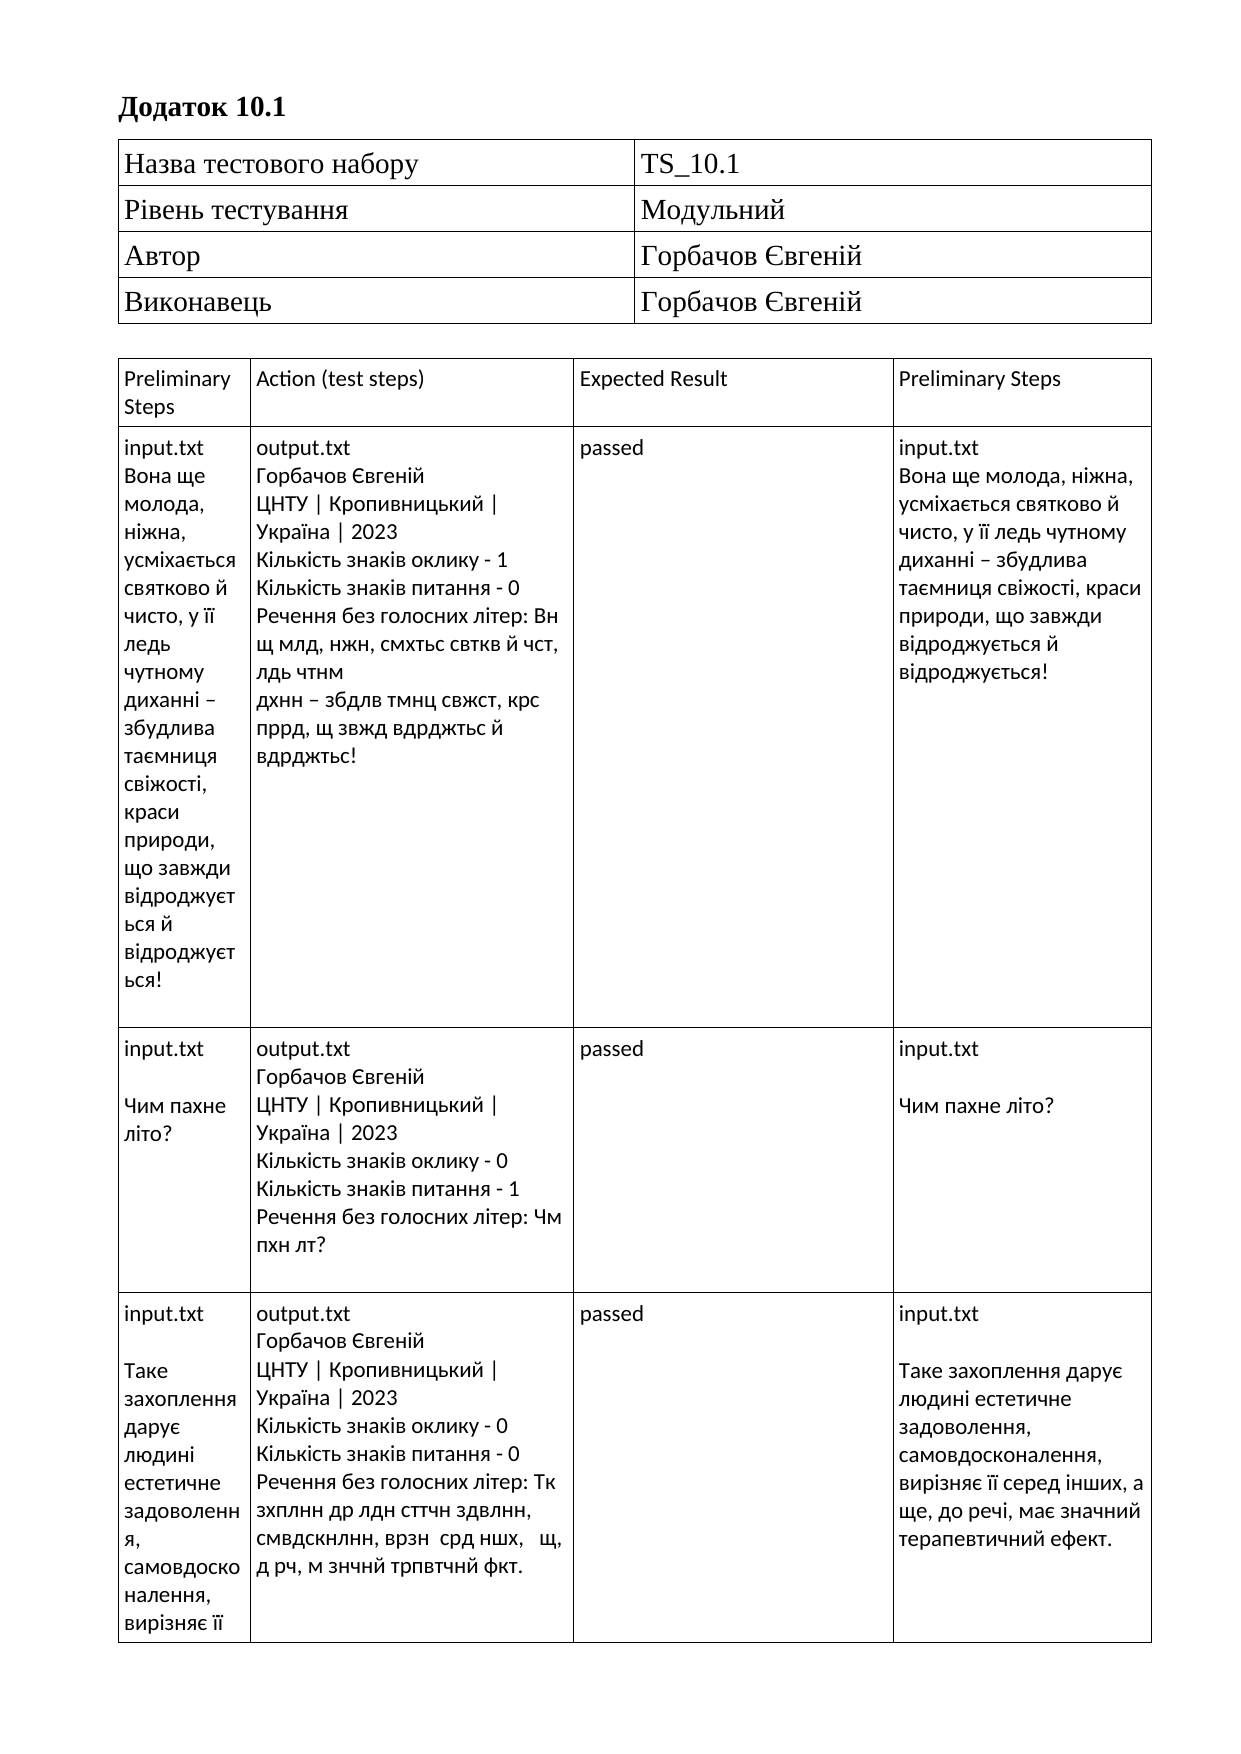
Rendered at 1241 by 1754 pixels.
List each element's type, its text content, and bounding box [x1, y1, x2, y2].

text Додаток 10.1 [118, 89, 1152, 122]
table_cell input.txt Чим пахне літо? [894, 1028, 1151, 1292]
table_cell Горбачов Євгеній [635, 278, 1151, 323]
table_header Expected Result [574, 359, 893, 426]
table_cell input.txt Таке захоплення дарує людині естетичне задоволення, самовдосконалення, вирізняє її [119, 1293, 250, 1642]
table_cell output.txt Горбачов Євгеній ЦНТУ | Кропивницький | Україна | 2023 Кількість знаків оклику - 1 Кількість знаків питання - 0 Речення без голосних літер: Вн щ млд, нжн, смхтьс свткв й чст, лдь чтнм дхнн – збдлв тмнц свжст, крс пррд, щ звжд вдрджтьс й вдрджтьс! [251, 427, 573, 1027]
table_cell Модульний [635, 186, 1151, 231]
table_cell passed [574, 1293, 893, 1642]
table_header Preliminary Steps [119, 359, 250, 426]
table_cell passed [574, 427, 893, 1027]
table_cell Рівень тестування [119, 186, 634, 231]
table_cell Горбачов Євгеній [635, 232, 1151, 277]
table_cell output.txt Горбачов Євгеній ЦНТУ | Кропивницький | Україна | 2023 Кількість знаків оклику - 0 Кількість знаків питання - 0 Речення без голосних літер: Тк зхплнн др лдн сттчн здвлнн, смвдскнлнн, врзн срд ншх, щ, д рч, м знчнй трпвтчнй фкт. [251, 1293, 573, 1642]
table_cell input.txt Вона ще молода, ніжна, усміхається святково й чисто, у її ледь чутному диханні – збудлива таємниця свіжості, краси природи, що завжди відроджується й відроджується! [894, 427, 1151, 1027]
table_cell passed [574, 1028, 893, 1292]
table_cell input.txt Вона ще молода, ніжна, усміхається святково й чисто, у її ледь чутному диханні – збудлива таємниця свіжості, краси природи, що завжди відроджується й відроджується! [119, 427, 250, 1027]
table_cell input.txt Чим пахне літо? [119, 1028, 250, 1292]
table_header Назва тестового набору [119, 140, 634, 185]
table_cell Виконавець [119, 278, 634, 323]
table_cell input.txt Таке захоплення дарує людині естетичне задоволення, самовдосконалення, вирізняє її серед інших, а ще, до речі, має значний терапевтичний ефект. [894, 1293, 1151, 1642]
table_header Action (test steps) [251, 359, 573, 426]
table_cell Автор [119, 232, 634, 277]
table_header Preliminary Steps [894, 359, 1151, 426]
table_cell output.txt Горбачов Євгеній ЦНТУ | Кропивницький | Україна | 2023 Кількість знаків оклику - 0 Кількість знаків питання - 1 Речення без голосних літер: Чм пхн лт? [251, 1028, 573, 1292]
table_header TS_10.1 [635, 140, 1151, 185]
